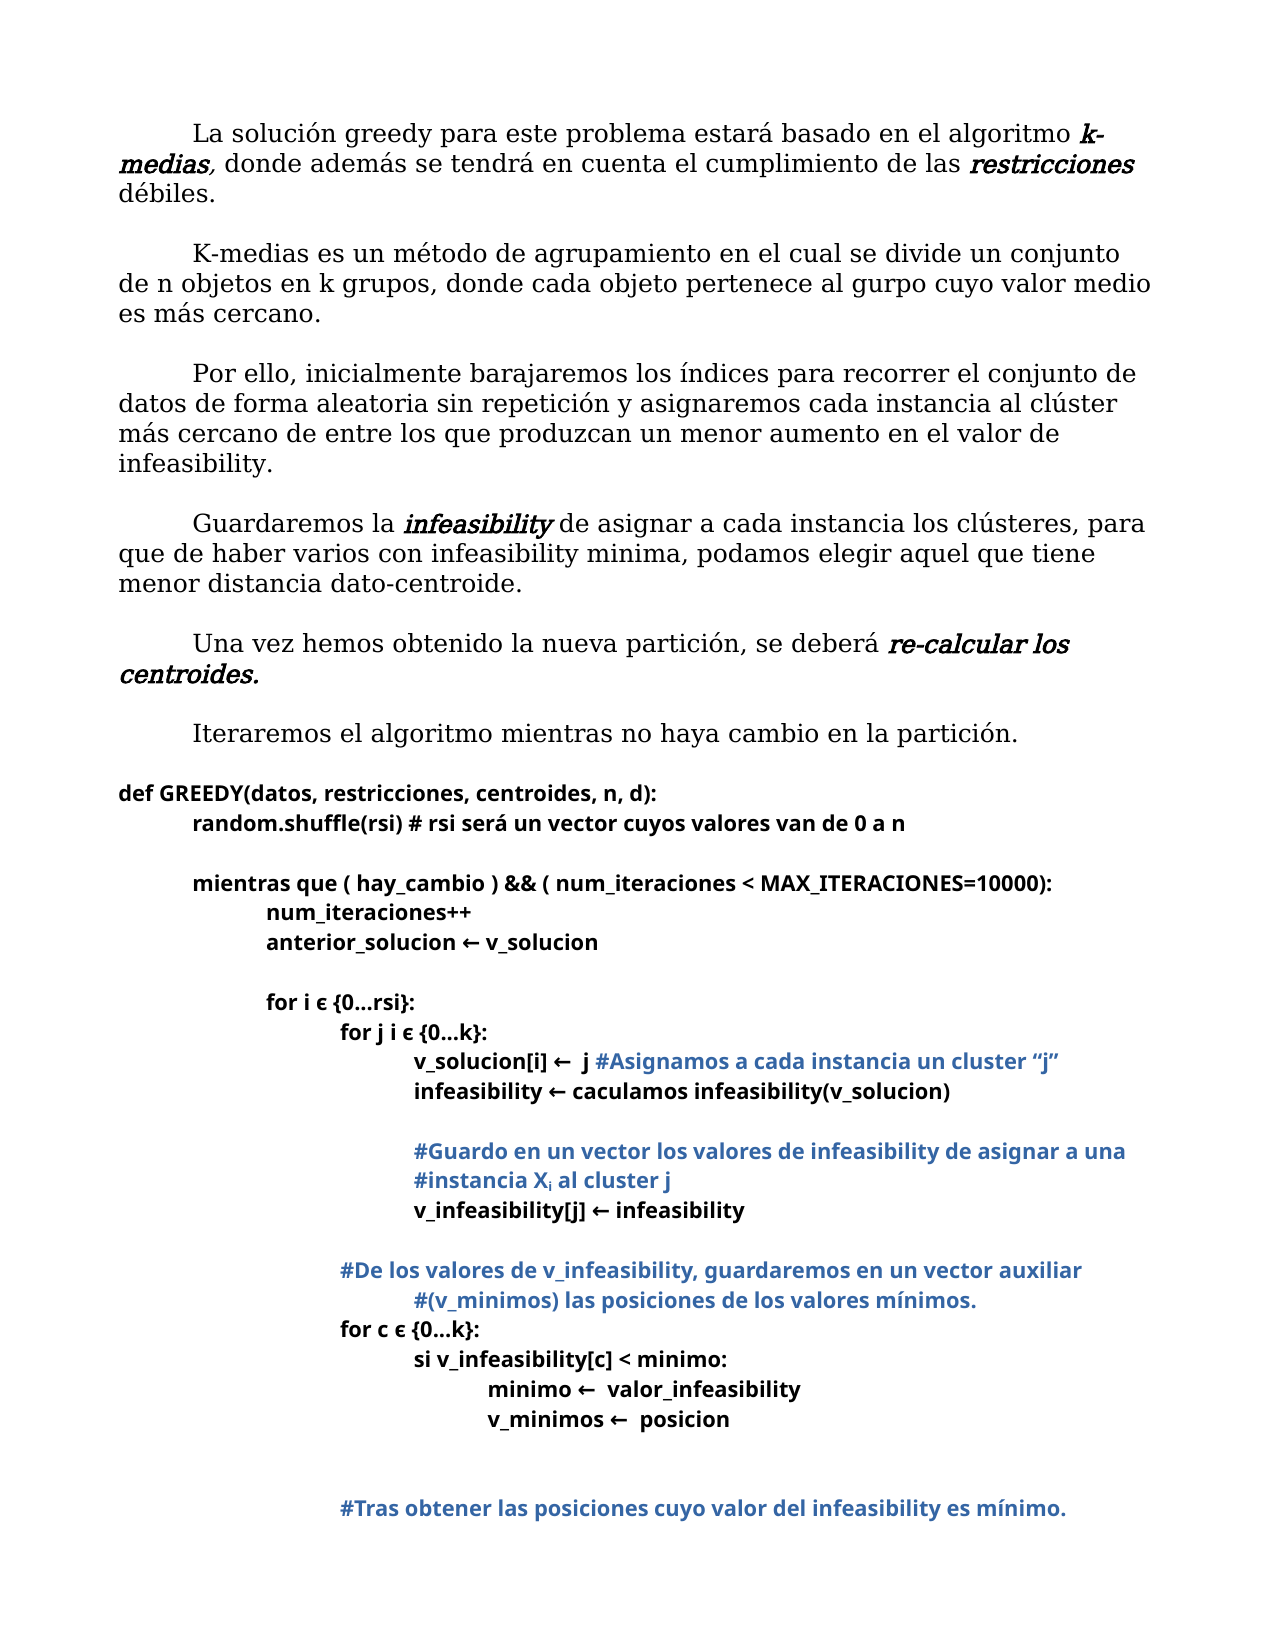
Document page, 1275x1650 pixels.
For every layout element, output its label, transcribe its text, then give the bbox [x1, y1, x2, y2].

text v_minimos ← posicion [118, 1404, 1157, 1433]
text Guardaremos la infeasibility de asignar a cada instancia los clústeres, para que de haber varios con infeasibility minima, podamos elegir aquel que tiene menor distancia dato-centroide. [118, 508, 1157, 598]
text anterior_solucion ← v_solucion [118, 927, 1157, 957]
text for j i ϵ {0...k}: [118, 1016, 1157, 1046]
text #De los valores de v_infeasibility, guardaremos en un vector auxiliar #(v_minimos) las posiciones de los valores mínimos. [118, 1255, 1157, 1314]
text si v_infeasibility[c] < minimo: [118, 1344, 1157, 1374]
text v_solucion[i] ← j #Asignamos a cada instancia un cluster “j” [118, 1046, 1157, 1076]
text num_iteraciones++ [118, 897, 1157, 927]
text Una vez hemos obtenido la nueva partición, se deberá re-calcular los centroides. [118, 628, 1157, 688]
text K-medias es un método de agrupamiento en el cual se divide un conjunto de n objetos en k grupos, donde cada objeto pertenece al gurpo cuyo valor medio es más cercano. [118, 238, 1157, 328]
text mientras que ( hay_cambio ) && ( num_iteraciones < MAX_ITERACIONES=10000): [118, 867, 1157, 897]
text for i ϵ {0...rsi}: [118, 987, 1157, 1016]
text La solución greedy para este problema estará basado en el algoritmo k-medias, donde además se tendrá en cuenta el cumplimiento de las restricciones débiles. [118, 118, 1157, 208]
text minimo ← valor_infeasibility [118, 1374, 1157, 1404]
text #Guardo en un vector los valores de infeasibility de asignar a una #instancia Xi al cluster j [118, 1136, 1157, 1195]
text random.shuffle(rsi) # rsi será un vector cuyos valores van de 0 a n [118, 808, 1157, 838]
text infeasibility ← caculamos infeasibility(v_solucion) [118, 1076, 1157, 1106]
text #Tras obtener las posiciones cuyo valor del infeasibility es mínimo. [118, 1493, 1157, 1523]
text Iteraremos el algoritmo mientras no haya cambio en la partición. [118, 718, 1157, 748]
text Por ello, inicialmente barajaremos los índices para recorrer el conjunto de datos de forma aleatoria sin repetición y asignaremos cada instancia al clúster más cercano de entre los que produzcan un menor aumento en el valor de infeasibility. [118, 358, 1157, 478]
text for c ϵ {0...k}: [118, 1314, 1157, 1344]
text def GREEDY(datos, restricciones, centroides, n, d): [118, 778, 1157, 808]
text v_infeasibility[j] ← infeasibility [118, 1195, 1157, 1225]
